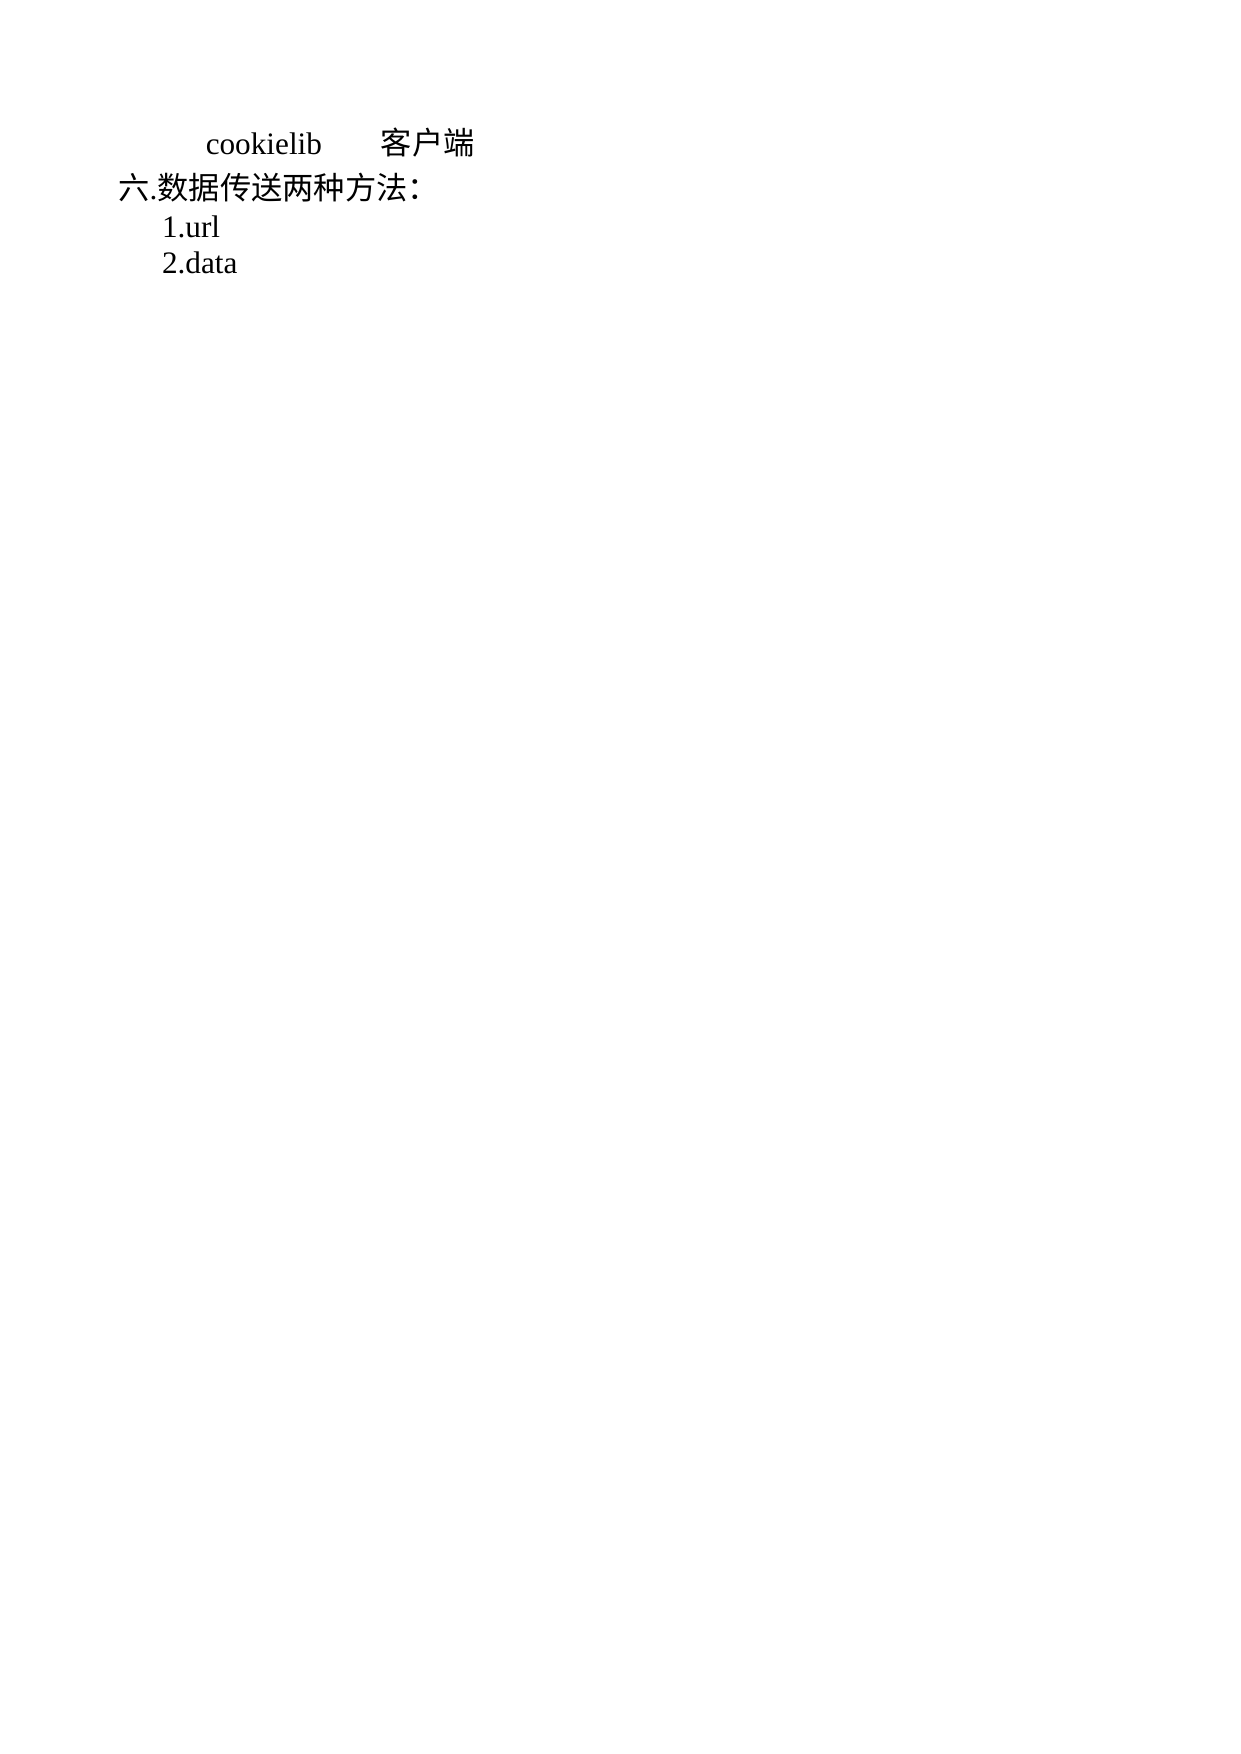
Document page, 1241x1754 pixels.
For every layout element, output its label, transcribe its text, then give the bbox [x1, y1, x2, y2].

text 1.url [118, 208, 1122, 244]
text cookielib 客户端 [118, 118, 1122, 163]
text 六.数据传送两种方法： [118, 163, 1122, 208]
text 2.data [118, 244, 1122, 280]
